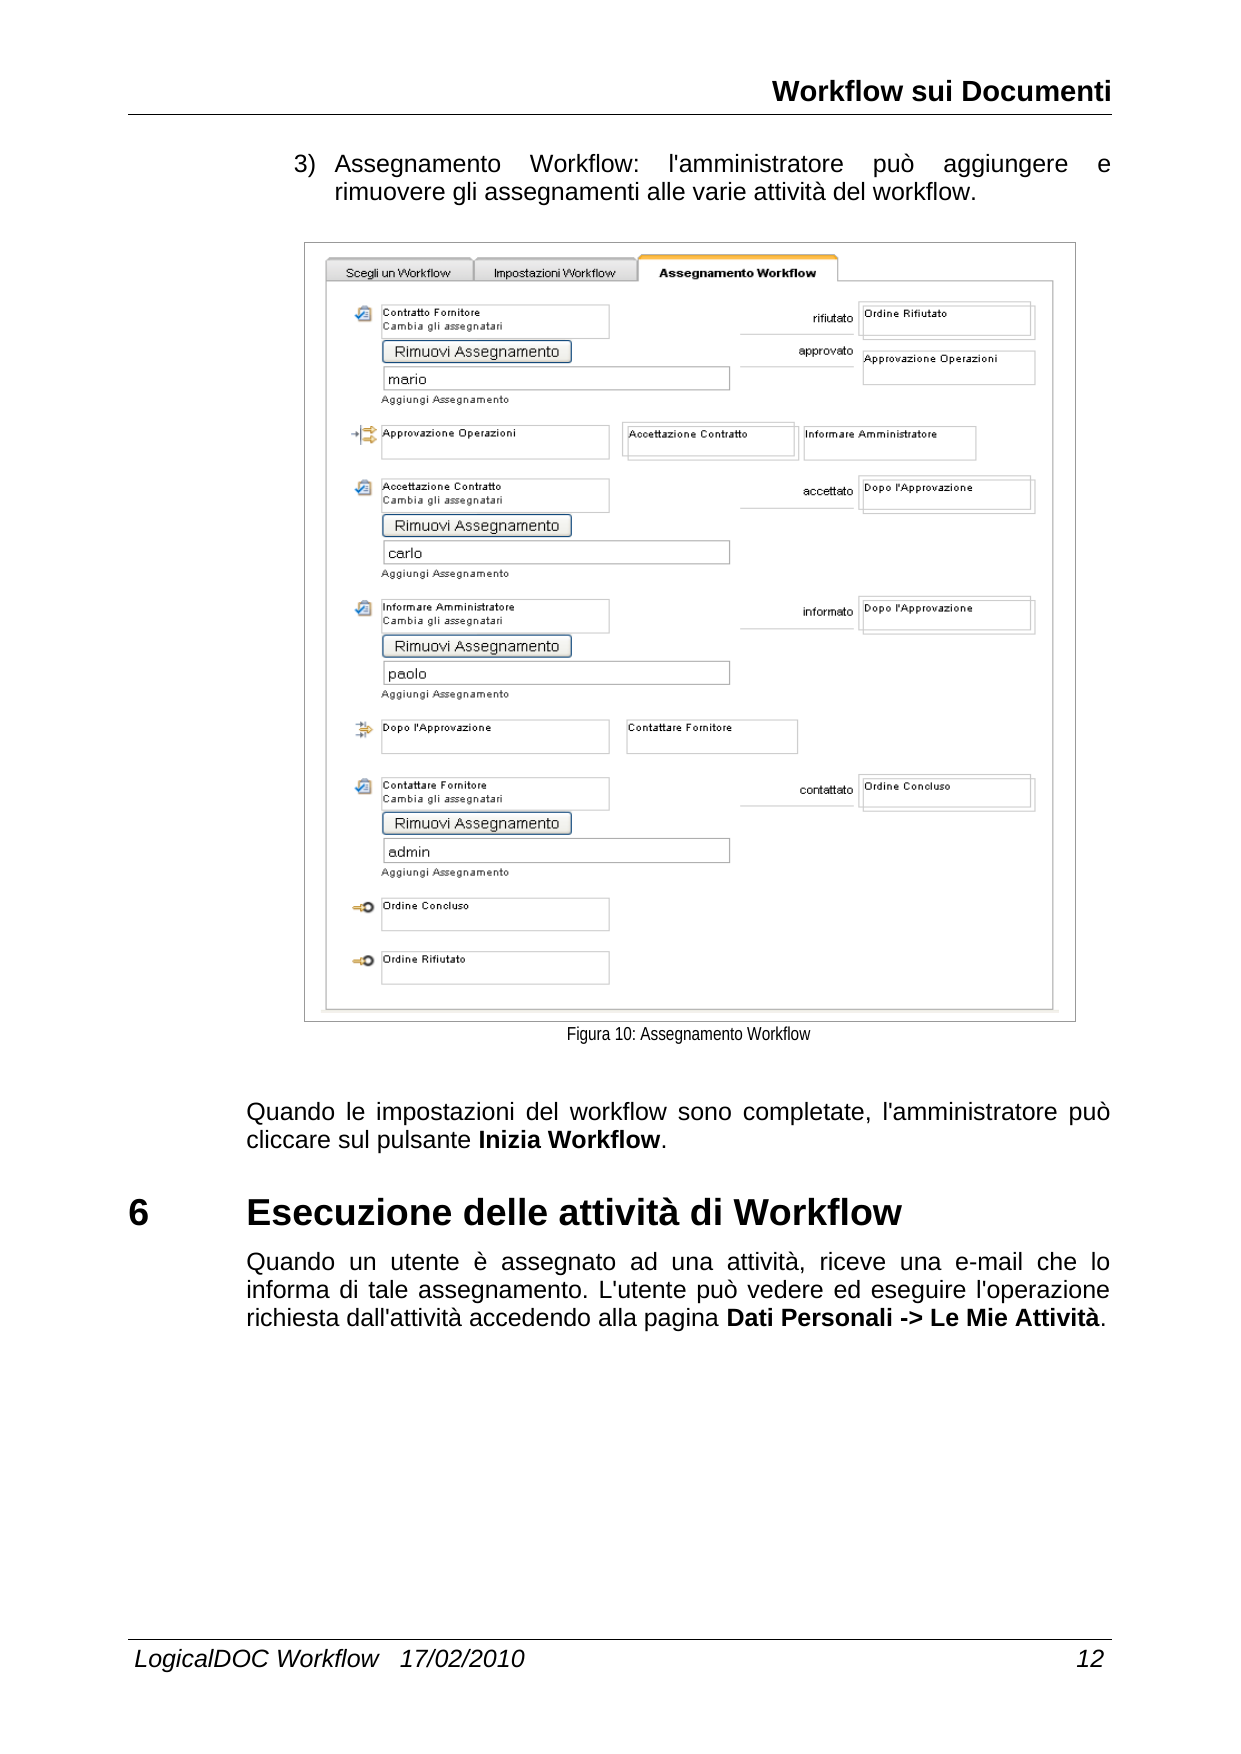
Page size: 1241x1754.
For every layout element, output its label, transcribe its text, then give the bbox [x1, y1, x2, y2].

list Assegnamento Workflow: l'amministratore può aggiungere e rimuovere gli assegnamenti alle varie attività del workflow. [294, 150, 1112, 206]
list Figura 10: Assegnamento Workflow [304, 1022, 1073, 1044]
text Quando le impostazioni del workflow sono completate, l'amministratore può cliccare sul pulsante Inizia Workflow. [246, 1097, 1112, 1153]
subtitle Esecuzione delle attività di Workflow [128, 1191, 1112, 1233]
text Quando un utente è assegnato ad una attività, riceve una e-mail che lo informa di tale assegnamento. L'utente può vedere ed eseguire l'operazione richiesta dall'attività accedendo alla pagina Dati Personali -> Le Mie Attività. [246, 1248, 1112, 1332]
